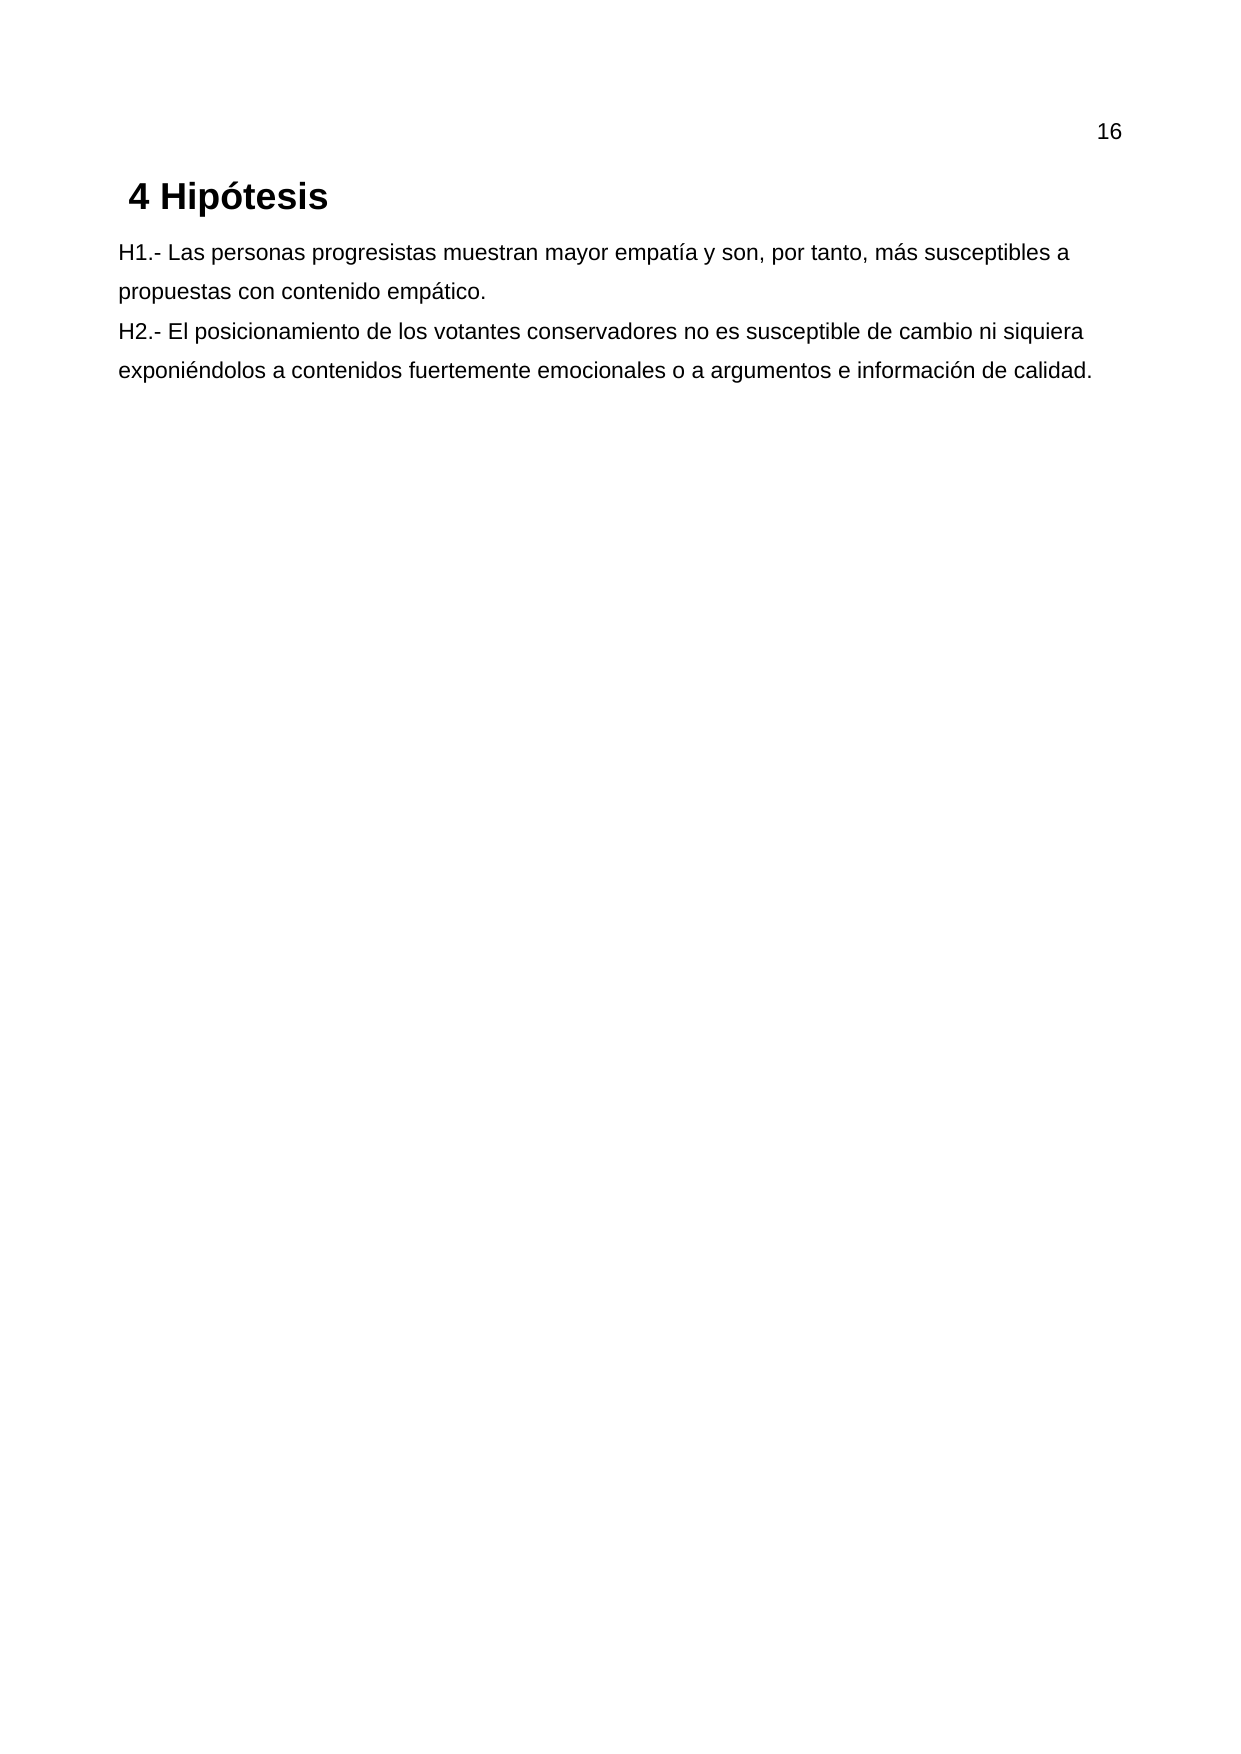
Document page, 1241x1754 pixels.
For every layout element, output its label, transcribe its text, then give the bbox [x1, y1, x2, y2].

subtitle Hipótesis [118, 174, 1122, 217]
text H1.- Las personas progresistas muestran mayor empatía y son, por tanto, más susceptibles a propuestas con contenido empático. [118, 239, 1122, 304]
text H2.- El posicionamiento de los votantes conservadores no es susceptible de cambio ni siquiera exponiéndolos a contenidos fuertemente emocionales o a argumentos e información de calidad. [118, 318, 1122, 383]
